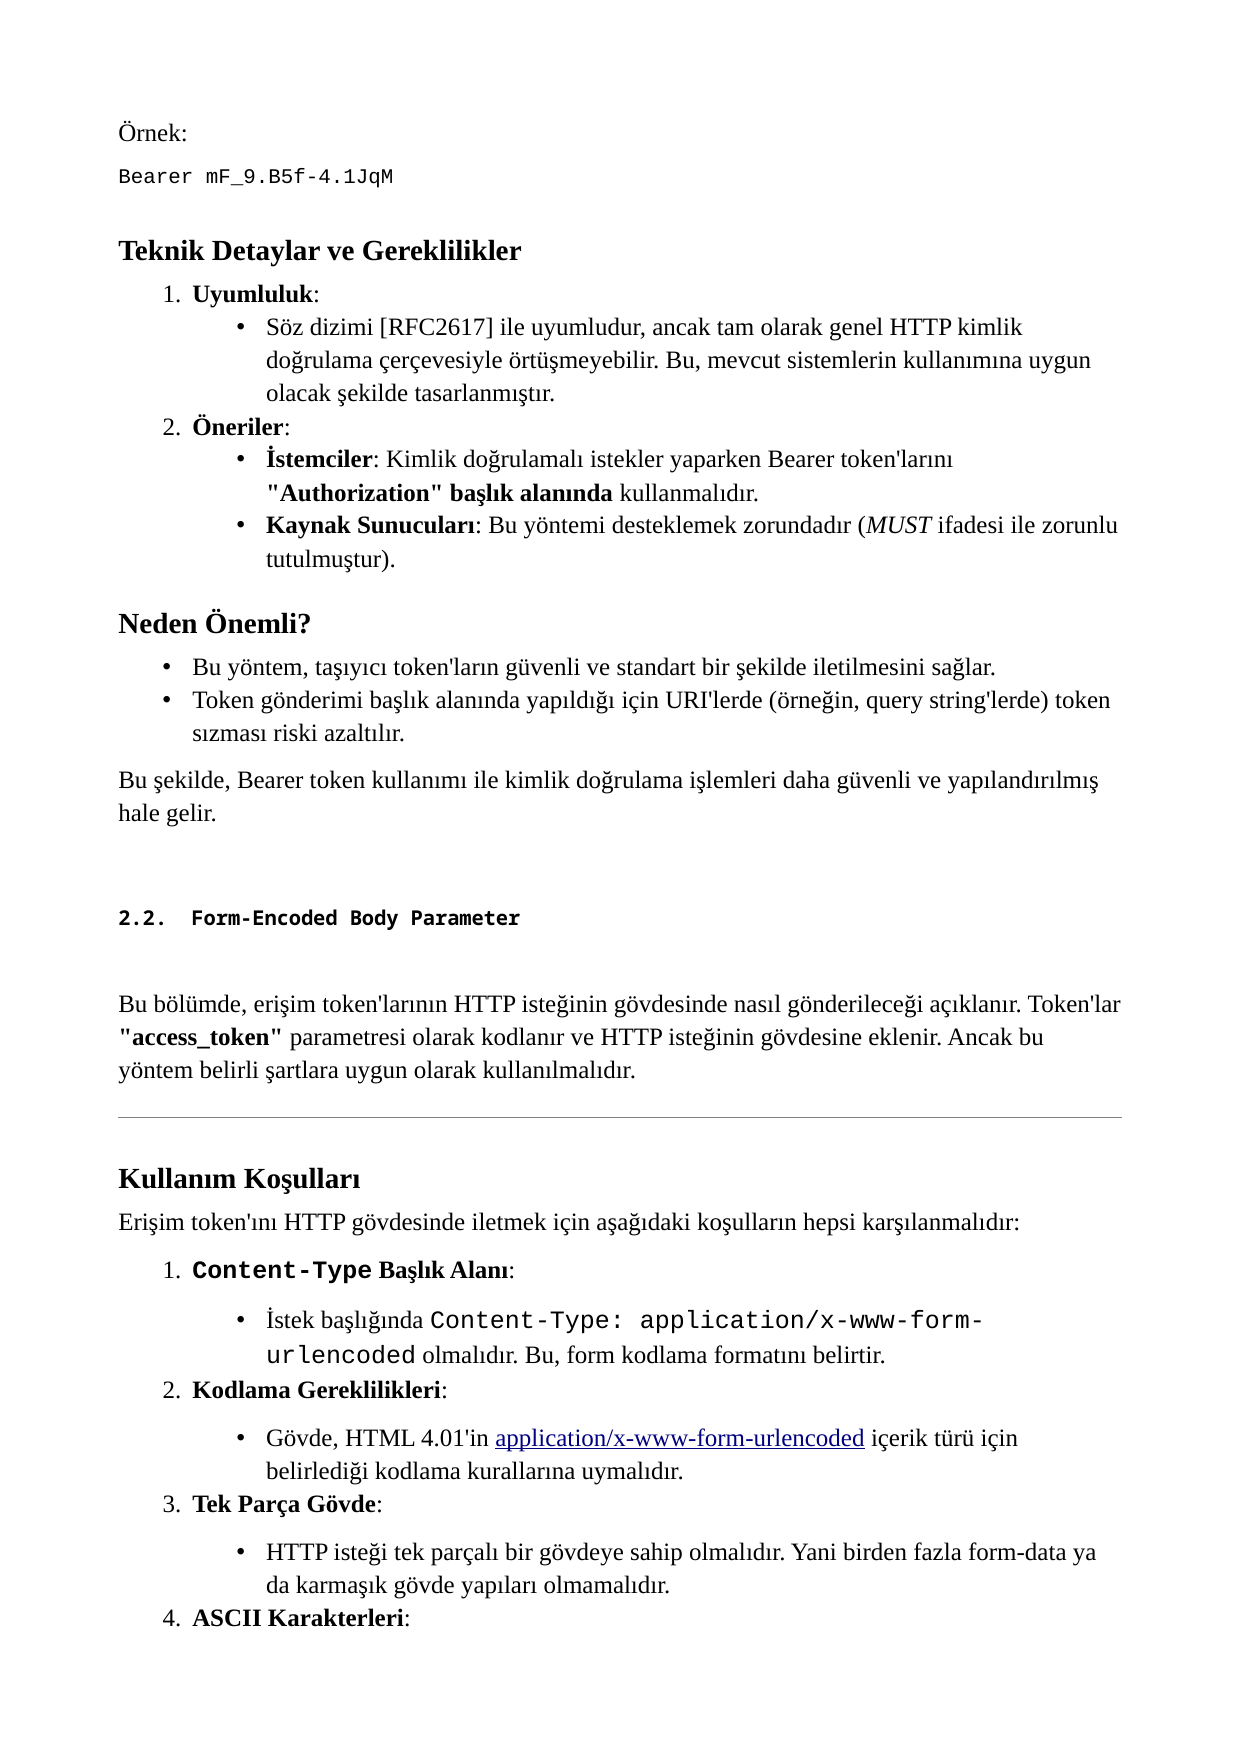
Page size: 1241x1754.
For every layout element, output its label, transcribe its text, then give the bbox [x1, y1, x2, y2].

text Bu bölümde, erişim token'larının HTTP isteğinin gövdesinde nasıl gönderileceği açıklanır. Token'lar "access_token" parametresi olarak kodlanır ve HTTP isteğinin gövdesine eklenir. Ancak bu yöntem belirli şartlara uygun olarak kullanılmalıdır. [118, 989, 1122, 1084]
list Uyumluluk: [162, 279, 1122, 308]
text 2.2. Form-Encoded Body Parameter [118, 904, 1122, 931]
list Bu yöntem, taşıyıcı token'ların güvenli ve standart bir şekilde iletilmesini sağlar. [162, 652, 1122, 681]
list Söz dizimi [RFC2617] ile uyumludur, ancak tam olarak genel HTTP kimlik doğrulama çerçevesiyle örtüşmeyebilir. Bu, mevcut sistemlerin kullanımına uygun olacak şekilde tasarlanmıştır. [236, 312, 1122, 407]
list Kodlama Gereklilikleri: [162, 1376, 1122, 1404]
list Token gönderimi başlık alanında yapıldığı için URI'lerde (örneğin, query string'lerde) token sızması riski azaltılır. [162, 685, 1122, 747]
subtitle Teknik Detaylar ve Gereklilikler [118, 233, 1122, 267]
list Content-Type Başlık Alanı: [162, 1255, 1122, 1286]
list İstek başlığında Content-Type: application/x-www-form-urlencoded olmalıdır. Bu, form kodlama formatını belirtir. [236, 1305, 1122, 1371]
list ASCII Karakterleri: [162, 1603, 1122, 1632]
text Erişim token'ını HTTP gövdesinde iletmek için aşağıdaki koşulların hepsi karşılanmalıdır: [118, 1207, 1122, 1236]
subtitle Kullanım Koşulları [118, 1161, 1122, 1195]
list Tek Parça Gövde: [162, 1489, 1122, 1518]
list HTTP isteği tek parçalı bir gövdeye sahip olmalıdır. Yani birden fazla form-data ya da karmaşık gövde yapıları olmamalıdır. [236, 1537, 1122, 1598]
list Öneriler: [162, 412, 1122, 440]
text Bu şekilde, Bearer token kullanımı ile kimlik doğrulama işlemleri daha güvenli ve yapılandırılmış hale gelir. [118, 766, 1122, 827]
list Gövde, HTML 4.01'in application/x-www-form-urlencoded içerik türü için belirlediği kodlama kurallarına uymalıdır. [236, 1423, 1122, 1485]
subtitle Neden Önemli? [118, 606, 1122, 639]
text Örnek: [118, 118, 1122, 147]
text Bearer mF_9.B5f-4.1JqM [118, 166, 1122, 189]
list Kaynak Sunucuları: Bu yöntemi desteklemek zorundadır (MUST ifadesi ile zorunlu tutulmuştur). [236, 511, 1122, 572]
list İstemciler: Kimlik doğrulamalı istekler yaparken Bearer token'larını "Authorization" başlık alanında kullanmalıdır. [236, 444, 1122, 506]
